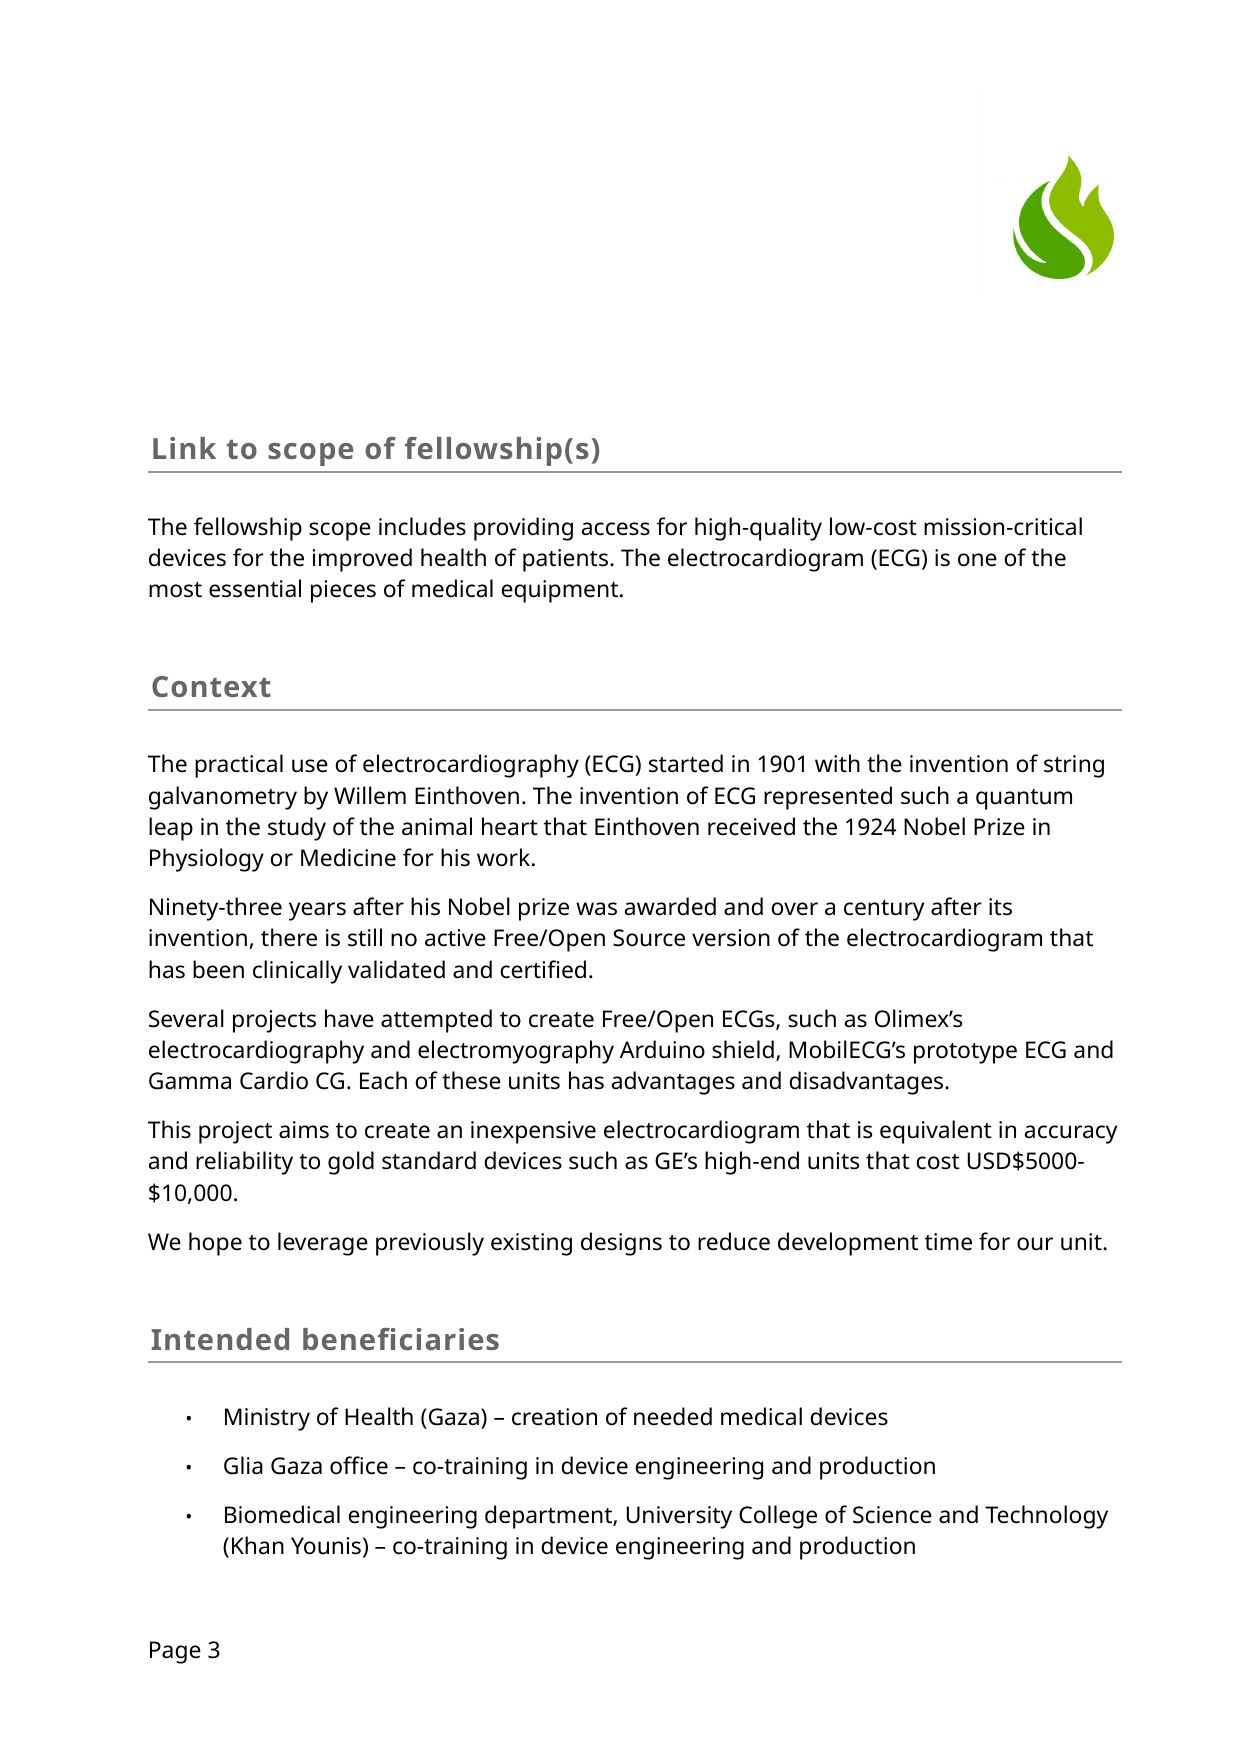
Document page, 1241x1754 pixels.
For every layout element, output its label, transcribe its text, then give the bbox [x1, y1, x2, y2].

subtitle Intended beneficiaries [148, 1316, 1122, 1361]
list Biomedical engineering department, University College of Science and Technology (Khan Younis) – co-training in device engineering and production [185, 1499, 1122, 1561]
text The practical use of electrocardiography (ECG) started in 1901 with the invention of string galvanometry by Willem Einthoven. The invention of ECG represented such a quantum leap in the study of the animal heart that Einthoven received the 1924 Nobel Prize in Physiology or Medicine for his work. [148, 748, 1122, 873]
text Ninety-three years after his Nobel prize was awarded and over a century after its invention, there is still no active Free/Open Source version of the electrocardiogram that has been clinically validated and certified. [148, 891, 1122, 985]
list Glia Gaza office – co-training in device engineering and production [185, 1450, 1122, 1481]
subtitle Context [148, 663, 1122, 709]
text Several projects have attempted to create Free/Open ECGs, such as Olimex’s electrocardiography and electromyography Arduino shield, MobilECG’s prototype ECG and Gamma Cardio CG. Each of these units has advantages and disadvantages. [148, 1003, 1122, 1096]
text This project aims to create an inexpensive electrocardiogram that is equivalent in accuracy and reliability to gold standard devices such as GE’s high-end units that cost USD$5000-$10,000. [148, 1114, 1122, 1208]
subtitle Link to scope of fellowship(s) [148, 425, 1122, 471]
picture [981, 83, 1026, 298]
text We hope to leverage previously existing designs to reduce development time for our unit. [148, 1226, 1122, 1257]
text The fellowship scope includes providing access for high-quality low-cost mission-critical devices for the improved health of patients. The electrocardiogram (ECG) is one of the most essential pieces of medical equipment. [148, 511, 1122, 604]
list Ministry of Health (Gaza) – creation of needed medical devices [185, 1401, 1122, 1432]
